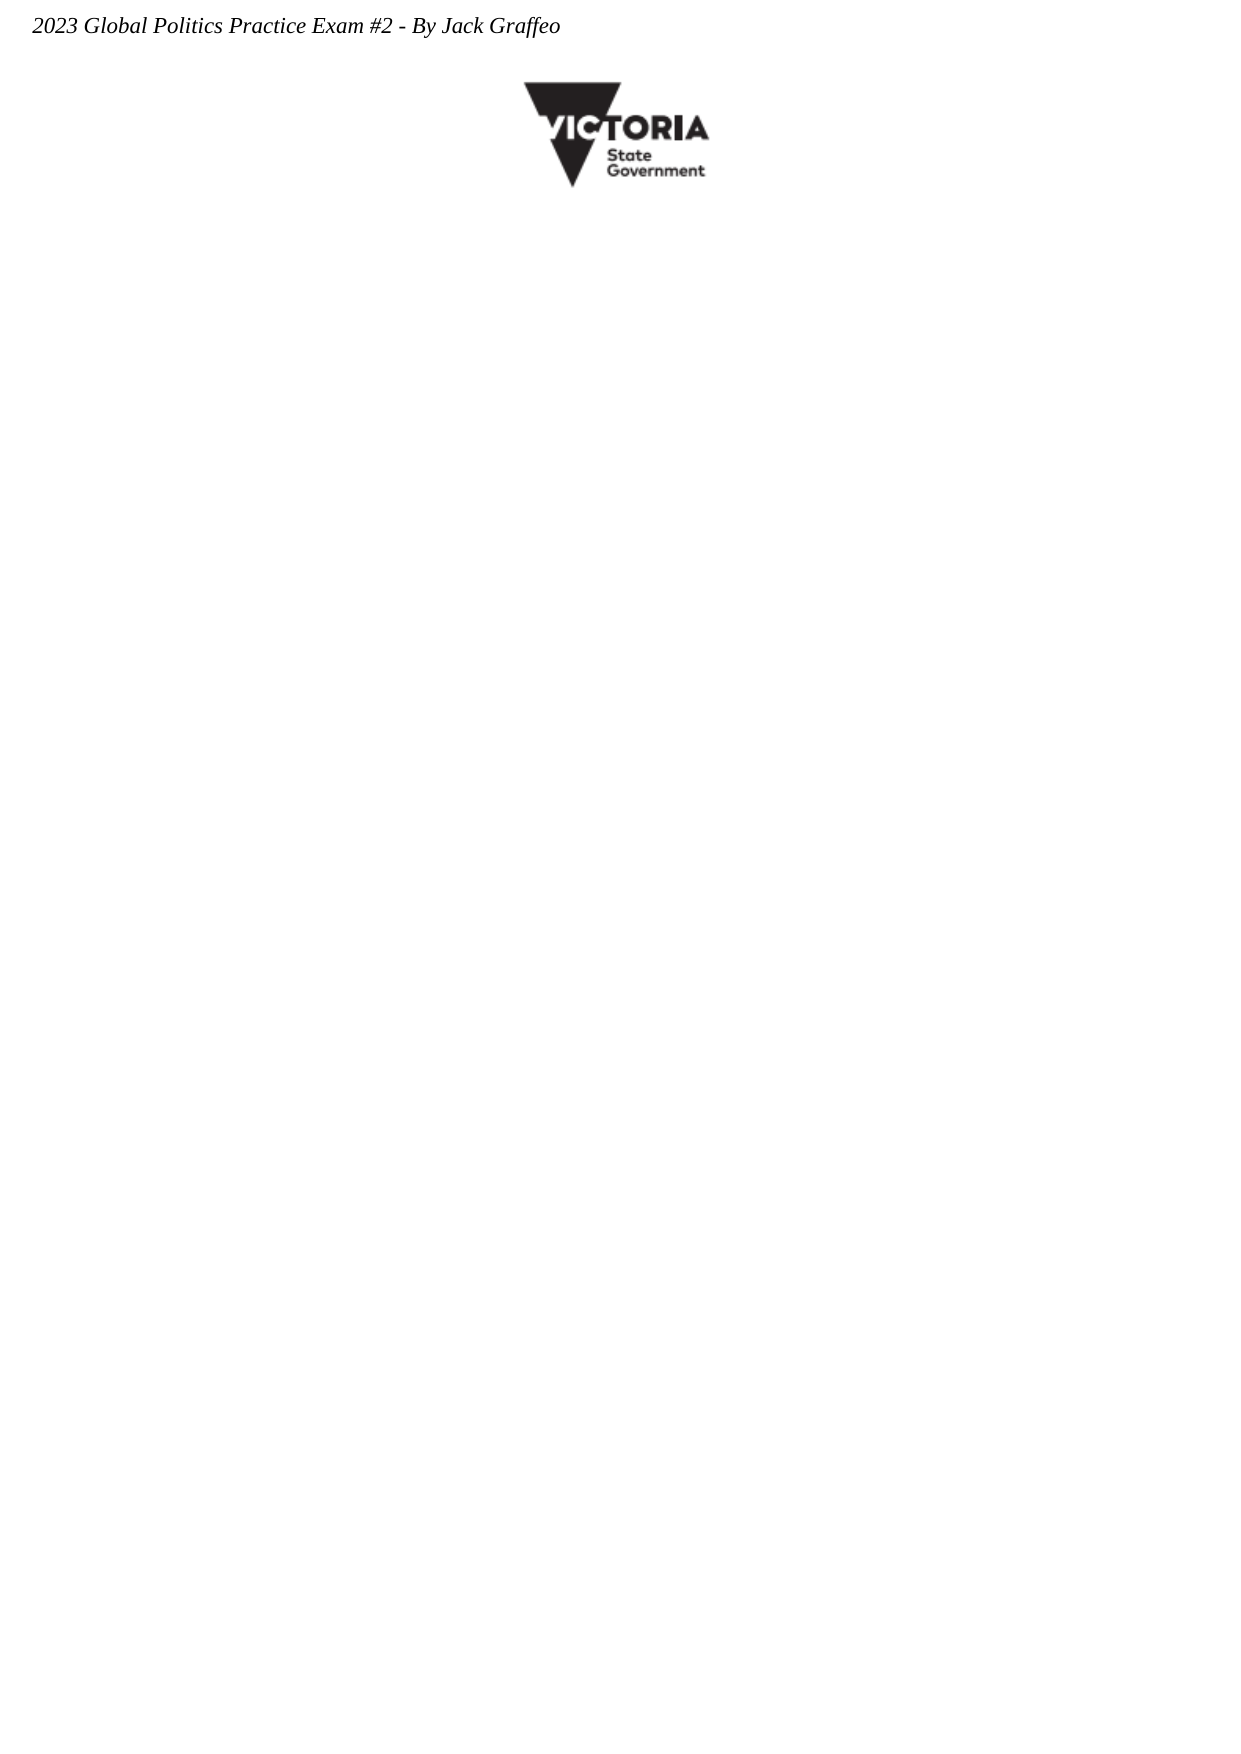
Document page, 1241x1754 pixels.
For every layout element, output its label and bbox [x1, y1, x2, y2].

picture [518, 73, 722, 194]
